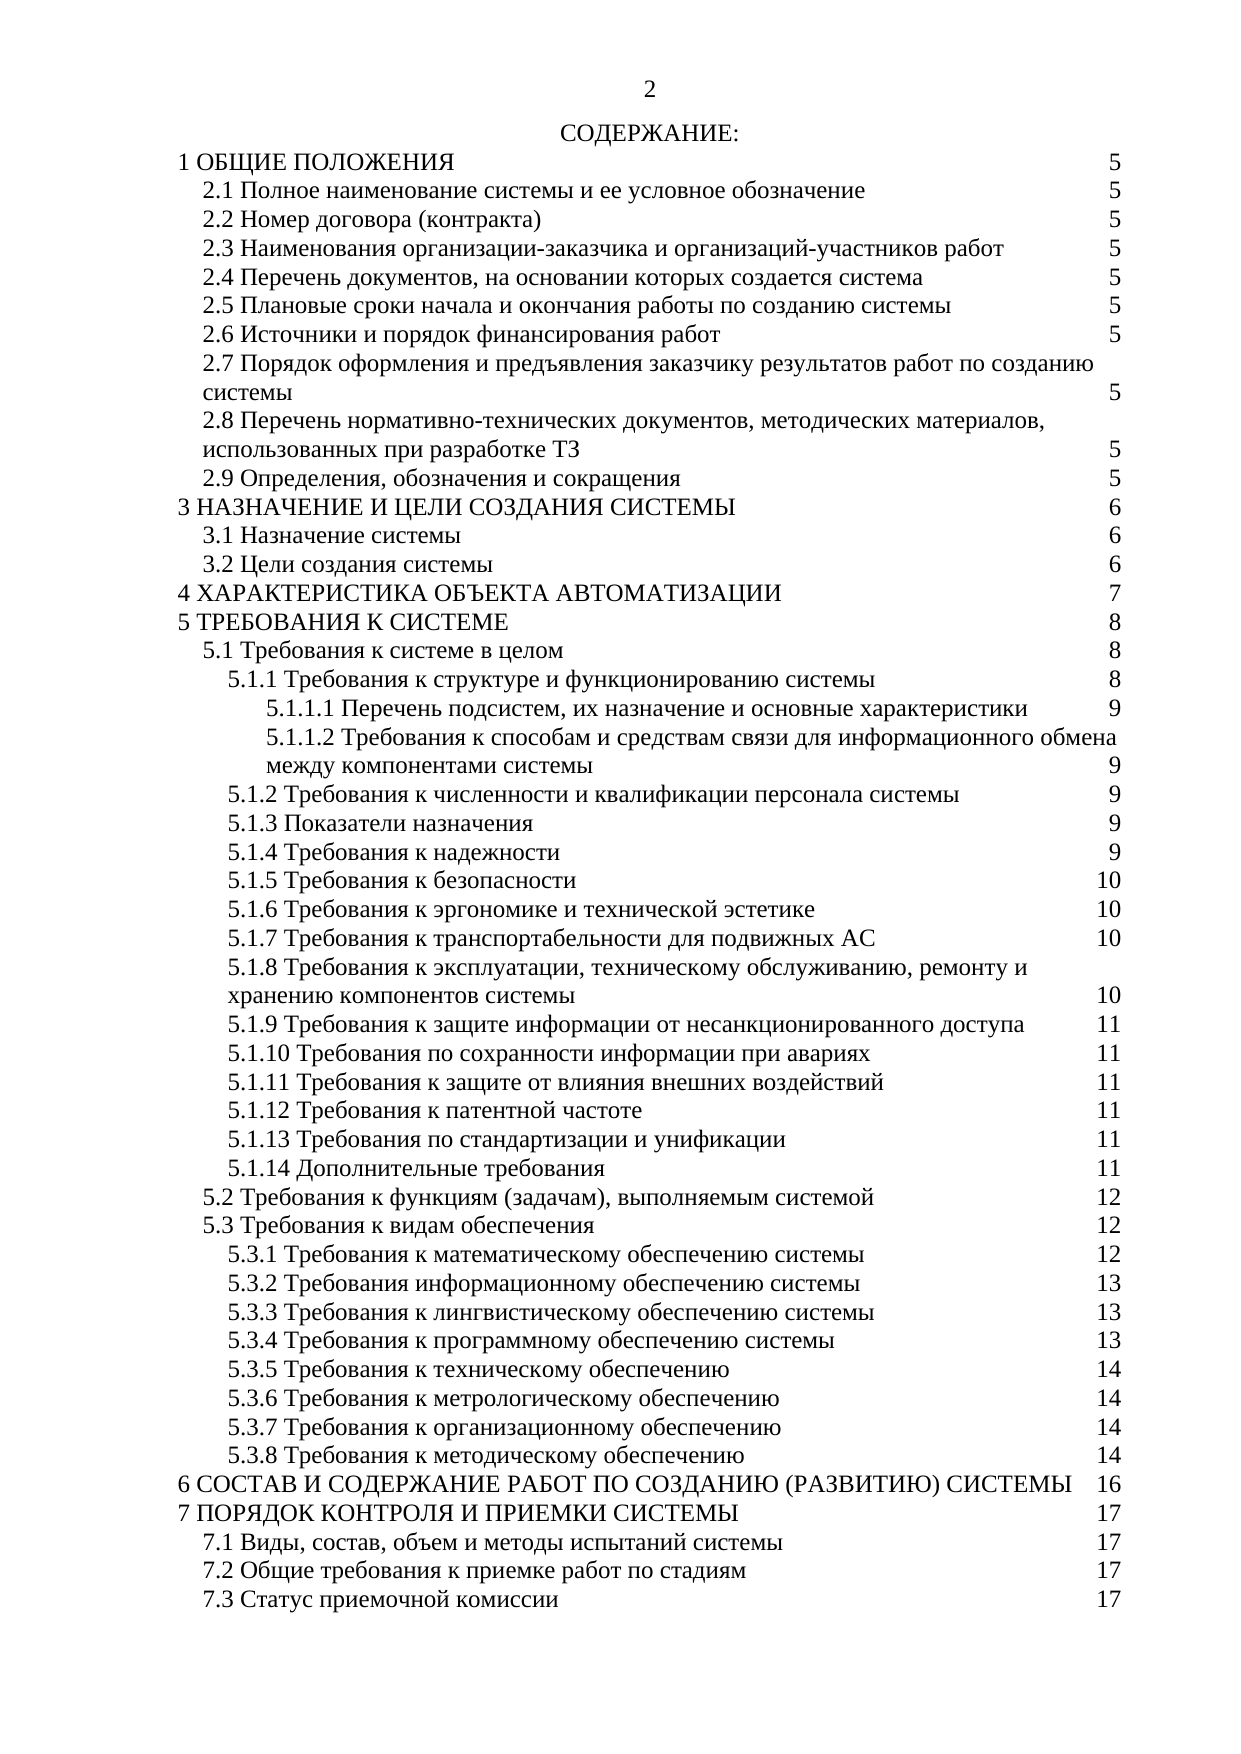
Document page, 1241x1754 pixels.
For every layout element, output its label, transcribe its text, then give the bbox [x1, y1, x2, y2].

text 5.1.2 Требования к численности и квалификации персонала системы 9 [227, 779, 1122, 808]
text 5.1.5 Требования к безопасности 10 [227, 866, 1122, 894]
text 7.2 Общие требования к приемке работ по стадиям 17 [202, 1556, 1122, 1584]
text 5.1.13 Требования по стандартизации и унификации 11 [227, 1124, 1122, 1153]
text 2.1 Полное наименование системы и ее условное обозначение 5 [202, 176, 1122, 204]
text 5.3.4 Требования к программному обеспечению системы 13 [227, 1326, 1122, 1354]
text 5.1.12 Требования к патентной частоте 11 [227, 1096, 1122, 1124]
text 7.3 Статус приемочной комиссии 17 [202, 1584, 1122, 1613]
text СОДЕРЖАНИЕ: [177, 118, 1122, 147]
text 5.1.11 Требования к защите от влияния внешних воздействий 11 [227, 1067, 1122, 1096]
text 5.3.1 Требования к математическому обеспечению системы 12 [227, 1239, 1122, 1268]
text 5.1.14 Дополнительные требования 11 [227, 1153, 1122, 1182]
text 2.9 Определения, обозначения и сокращения 5 [202, 463, 1122, 492]
text 3.2 Цели создания системы 6 [202, 549, 1122, 578]
text 5.3 Требования к видам обеспечения 12 [202, 1211, 1122, 1239]
text 5.1.9 Требования к защите информации от несанкционированного доступа 11 [227, 1009, 1122, 1038]
text 5.1.4 Требования к надежности 9 [227, 837, 1122, 866]
text 4 ХАРАКТЕРИСТИКА ОБЪЕКТА АВТОМАТИЗАЦИИ 7 [177, 578, 1122, 607]
text 2.2 Номер договора (контракта) 5 [202, 204, 1122, 233]
text 2.7 Порядок оформления и предъявления заказчику результатов работ по созданию системы 5 [202, 348, 1122, 406]
text 5.3.2 Требования информационному обеспечению системы 13 [227, 1268, 1122, 1297]
text 5.1.7 Требования к транспортабельности для подвижных АС 10 [227, 923, 1122, 952]
text 5.1.3 Показатели назначения 9 [227, 808, 1122, 837]
text 3 НАЗНАЧЕНИЕ И ЦЕЛИ СОЗДАНИЯ СИСТЕМЫ 6 [177, 492, 1122, 521]
text 5.2 Требования к функциям (задачам), выполняемым системой 12 [202, 1182, 1122, 1211]
text 5.3.3 Требования к лингвистическому обеспечению системы 13 [227, 1297, 1122, 1326]
text 3.1 Назначение системы 6 [202, 521, 1122, 549]
text 5.1.8 Требования к эксплуатации, техническому обслуживанию, ремонту и хранению компонентов системы 10 [227, 952, 1122, 1009]
text 5 ТРЕБОВАНИЯ К СИСТЕМЕ 8 [177, 607, 1122, 636]
text 5.1.1 Требования к структуре и функционированию системы 8 [227, 664, 1122, 693]
text 7.1 Виды, состав, объем и методы испытаний системы 17 [202, 1527, 1122, 1556]
text 2.3 Наименования организации-заказчика и организаций-участников работ 5 [202, 233, 1122, 262]
text 5.1.10 Требования по сохранности информации при авариях 11 [227, 1038, 1122, 1067]
text 5.1.6 Требования к эргономике и технической эстетике 10 [227, 894, 1122, 923]
text 5.1.1.1 Перечень подсистем, их назначение и основные характеристики 9 [266, 693, 1122, 722]
text 2.5 Плановые сроки начала и окончания работы по созданию системы 5 [202, 291, 1122, 319]
text 5.3.6 Требования к метрологическому обеспечению 14 [227, 1383, 1122, 1412]
text 5.1 Требования к системе в целом 8 [202, 636, 1122, 664]
text 5.1.1.2 Требования к способам и средствам связи для информационного обмена между компонентами системы 9 [266, 722, 1122, 779]
text 2.4 Перечень документов, на основании которых создается система 5 [202, 262, 1122, 291]
text 5.3.7 Требования к организационному обеспечению 14 [227, 1412, 1122, 1441]
text 7 ПОРЯДОК КОНТРОЛЯ И ПРИЕМКИ СИСТЕМЫ 17 [177, 1498, 1122, 1527]
text 6 СОСТАВ И СОДЕРЖАНИЕ РАБОТ ПО СОЗДАНИЮ (РАЗВИТИЮ) СИСТЕМЫ 16 [177, 1469, 1122, 1498]
text 5.3.8 Требования к методическому обеспечению 14 [227, 1441, 1122, 1469]
text 5.3.5 Требования к техническому обеспечению 14 [227, 1354, 1122, 1383]
text 2.8 Перечень нормативно-технических документов, методических материалов, использованных при разработке ТЗ 5 [202, 406, 1122, 463]
text 2.6 Источники и порядок финансирования работ 5 [202, 319, 1122, 348]
text 1 ОБЩИЕ ПОЛОЖЕНИЯ 5 [177, 147, 1122, 176]
